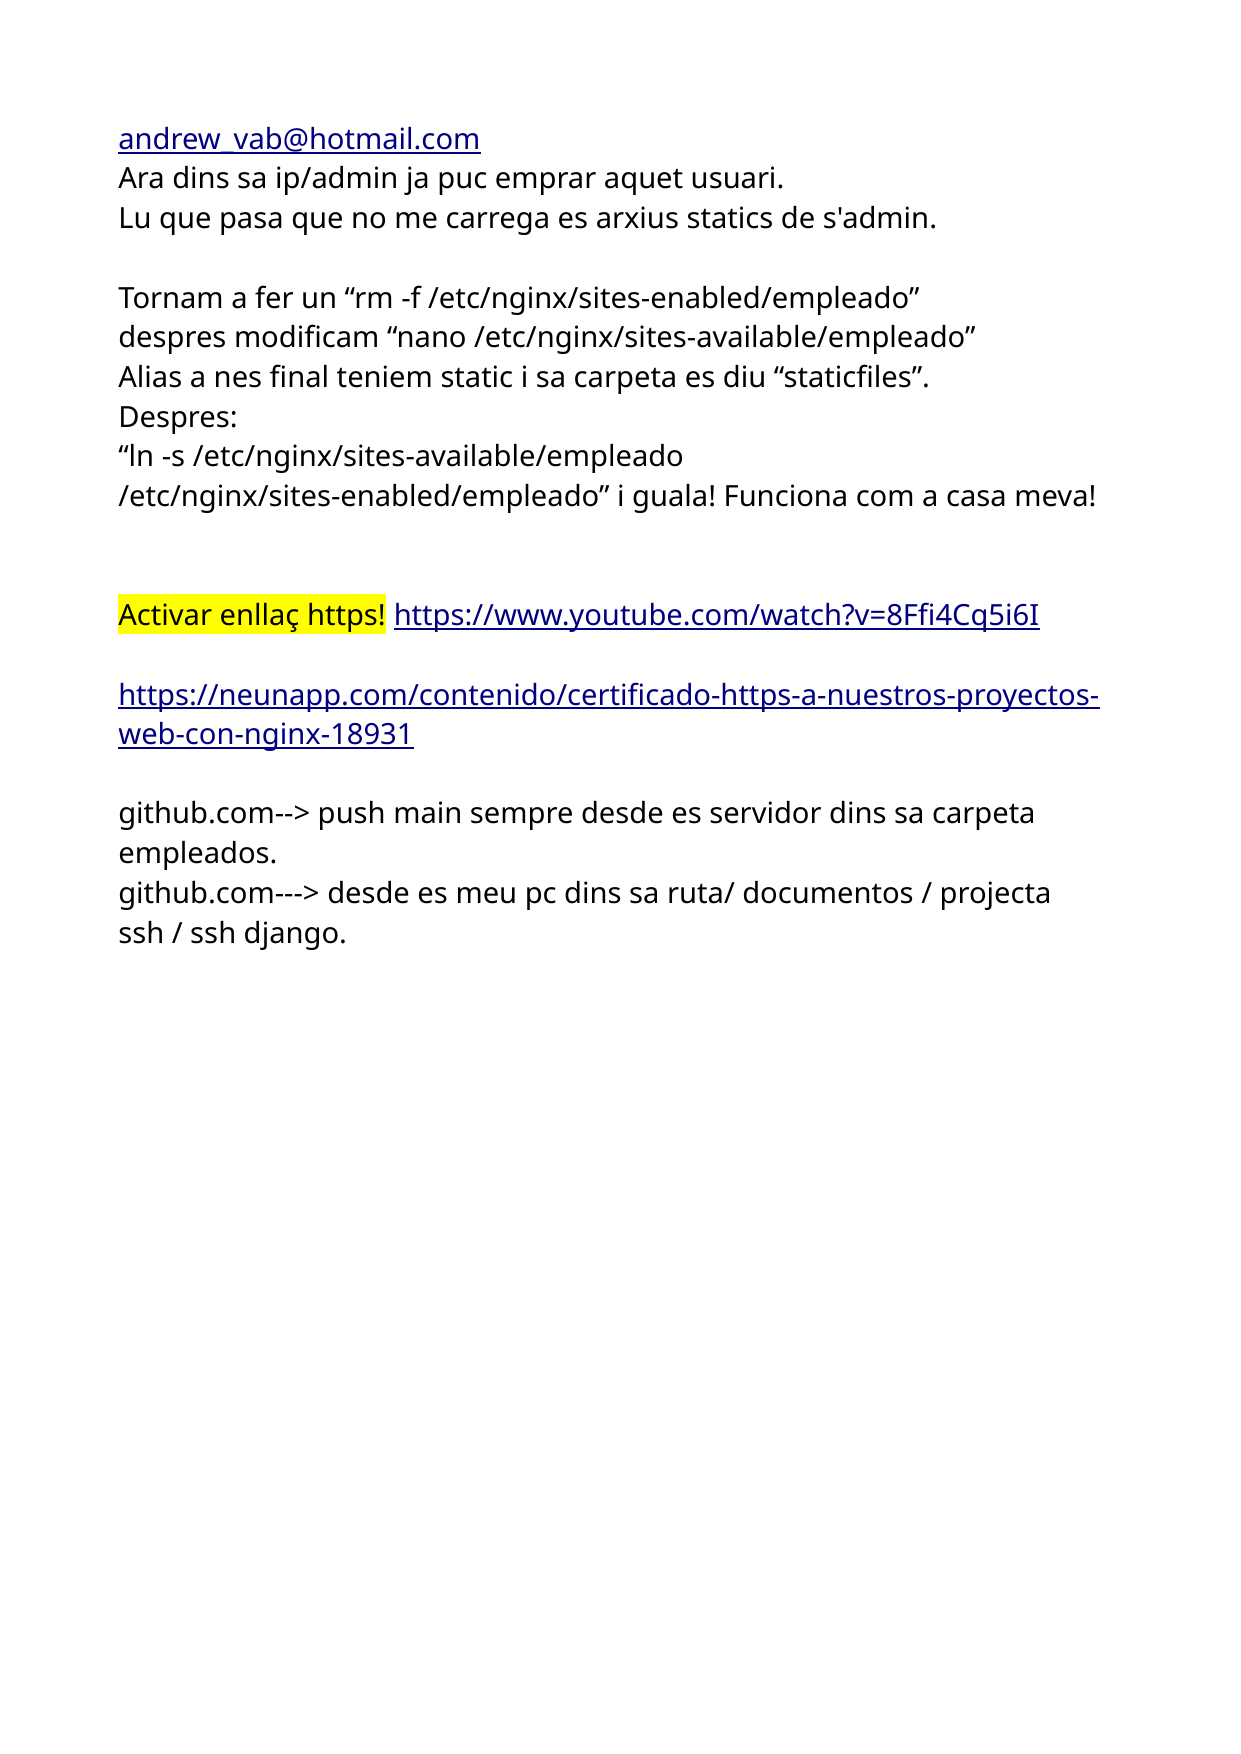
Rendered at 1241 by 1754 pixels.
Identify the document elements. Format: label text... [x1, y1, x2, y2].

text “ln -s /etc/nginx/sites-available/empleado /etc/nginx/sites-enabled/empleado” i guala! Funciona com a casa meva! [118, 436, 1122, 515]
text Lu que pasa que no me carrega es arxius statics de s'admin. [118, 197, 1122, 237]
text Activar enllaç https! https://www.youtube.com/watch?v=8Ffi4Cq5i6I [118, 594, 1122, 634]
text Alias a nes final teniem static i sa carpeta es diu “staticfiles”. [118, 356, 1122, 396]
text https://neunapp.com/contenido/certificado-https-a-nuestros-proyectos-web-con-nginx-18931 [118, 674, 1122, 753]
text Tornam a fer un “rm -f /etc/nginx/sites-enabled/empleado” [118, 277, 1122, 317]
text Ara dins sa ip/admin ja puc emprar aquet usuari. [118, 158, 1122, 197]
text andrew_vab@hotmail.com [118, 118, 1122, 158]
text github.com--> push main sempre desde es servidor dins sa carpeta empleados. [118, 793, 1122, 872]
text despres modificam “nano /etc/nginx/sites-available/empleado” [118, 317, 1122, 356]
text github.com---> desde es meu pc dins sa ruta/ documentos / projecta ssh / ssh django. [118, 872, 1122, 952]
text Despres: [118, 396, 1122, 436]
